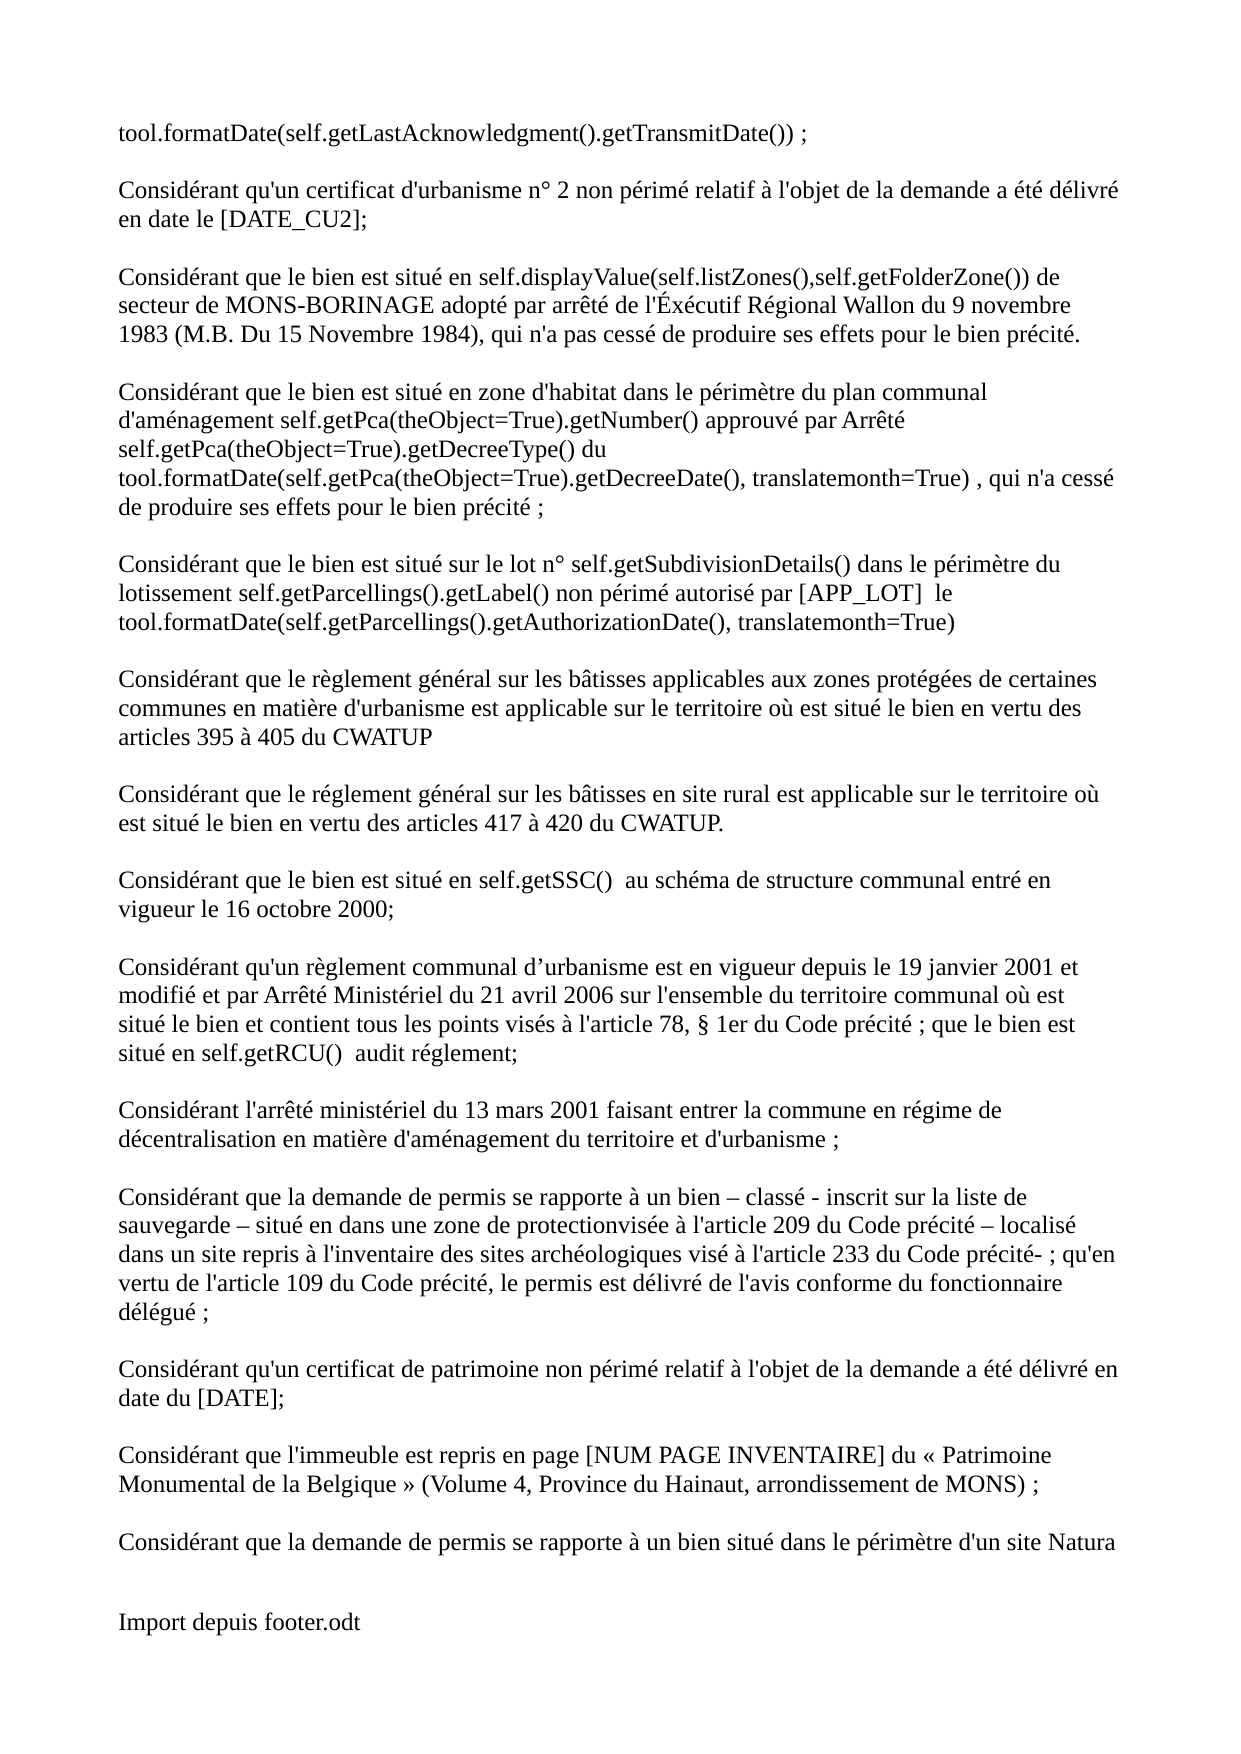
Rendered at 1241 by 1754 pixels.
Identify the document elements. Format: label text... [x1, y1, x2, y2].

text Considérant que le bien est situé en self.getSSC() au schéma de structure communal entré en vigueur le 16 octobre 2000; [118, 866, 1122, 952]
text Considérant qu'un certificat de patrimoine non périmé relatif à l'objet de la demande a été délivré en date du [DATE]; [118, 1354, 1122, 1441]
text Considérant qu'un certificat d'urbanisme n° 2 non périmé relatif à l'objet de la demande a été délivré en date le [DATE_CU2]; [118, 176, 1122, 233]
text Considérant que le règlement général sur les bâtisses applicables aux zones protégées de certaines communes en matière d'urbanisme est applicable sur le territoire où est situé le bien en vertu des articles 395 à 405 du CWATUP [118, 664, 1122, 779]
text Considérant qu'un règlement communal d’urbanisme est en vigueur depuis le 19 janvier 2001 et modifié et par Arrêté Ministériel du 21 avril 2006 sur l'ensemble du territoire communal où est situé le bien et contient tous les points visés à l'article 78, § 1er du Code précité ; que le bien est situé en self.getRCU() audit réglement; [118, 952, 1122, 1096]
text tool.formatDate(self.getLastAcknowledgment().getTransmitDate()) ; [118, 118, 1122, 147]
text Considérant que le réglement général sur les bâtisses en site rural est applicable sur le territoire où est situé le bien en vertu des articles 417 à 420 du CWATUP. [118, 779, 1122, 866]
text Considérant l'arrêté ministériel du 13 mars 2001 faisant entrer la commune en régime de décentralisation en matière d'aménagement du territoire et d'urbanisme ; [118, 1096, 1122, 1182]
text Considérant que la demande de permis se rapporte à un bien – classé - inscrit sur la liste de sauvegarde – situé en dans une zone de protectionvisée à l'article 209 du Code précité – localisé dans un site repris à l'inventaire des sites archéologiques visé à l'article 233 du Code précité- ; qu'en vertu de l'article 109 du Code précité, le permis est délivré de l'avis conforme du fonctionnaire délégué ; [118, 1182, 1122, 1354]
text Considérant que le bien est situé en zone d'habitat dans le périmètre du plan communal d'aménagement self.getPca(theObject=True).getNumber() approuvé par Arrêté self.getPca(theObject=True).getDecreeType() du tool.formatDate(self.getPca(theObject=True).getDecreeDate(), translatemonth=True) , qui n'a cessé de produire ses effets pour le bien précité ; [118, 377, 1122, 549]
text Considérant que le bien est situé en self.displayValue(self.listZones(),self.getFolderZone()) de secteur de MONS-BORINAGE adopté par arrêté de l'Éxécutif Régional Wallon du 9 novembre 1983 (M.B. Du 15 Novembre 1984), qui n'a pas cessé de produire ses effets pour le bien précité. [118, 262, 1122, 377]
text Considérant que l'immeuble est repris en page [NUM PAGE INVENTAIRE] du « Patrimoine Monumental de la Belgique » (Volume 4, Province du Hainaut, arrondissement de MONS) ; [118, 1441, 1122, 1527]
text Considérant que le bien est situé sur le lot n° self.getSubdivisionDetails() dans le périmètre du lotissement self.getParcellings().getLabel() non périmé autorisé par [APP_LOT] le tool.formatDate(self.getParcellings().getAuthorizationDate(), translatemonth=True) [118, 549, 1122, 664]
text Considérant que la demande de permis se rapporte à un bien situé dans le périmètre d'un site Natura [118, 1527, 1122, 1556]
